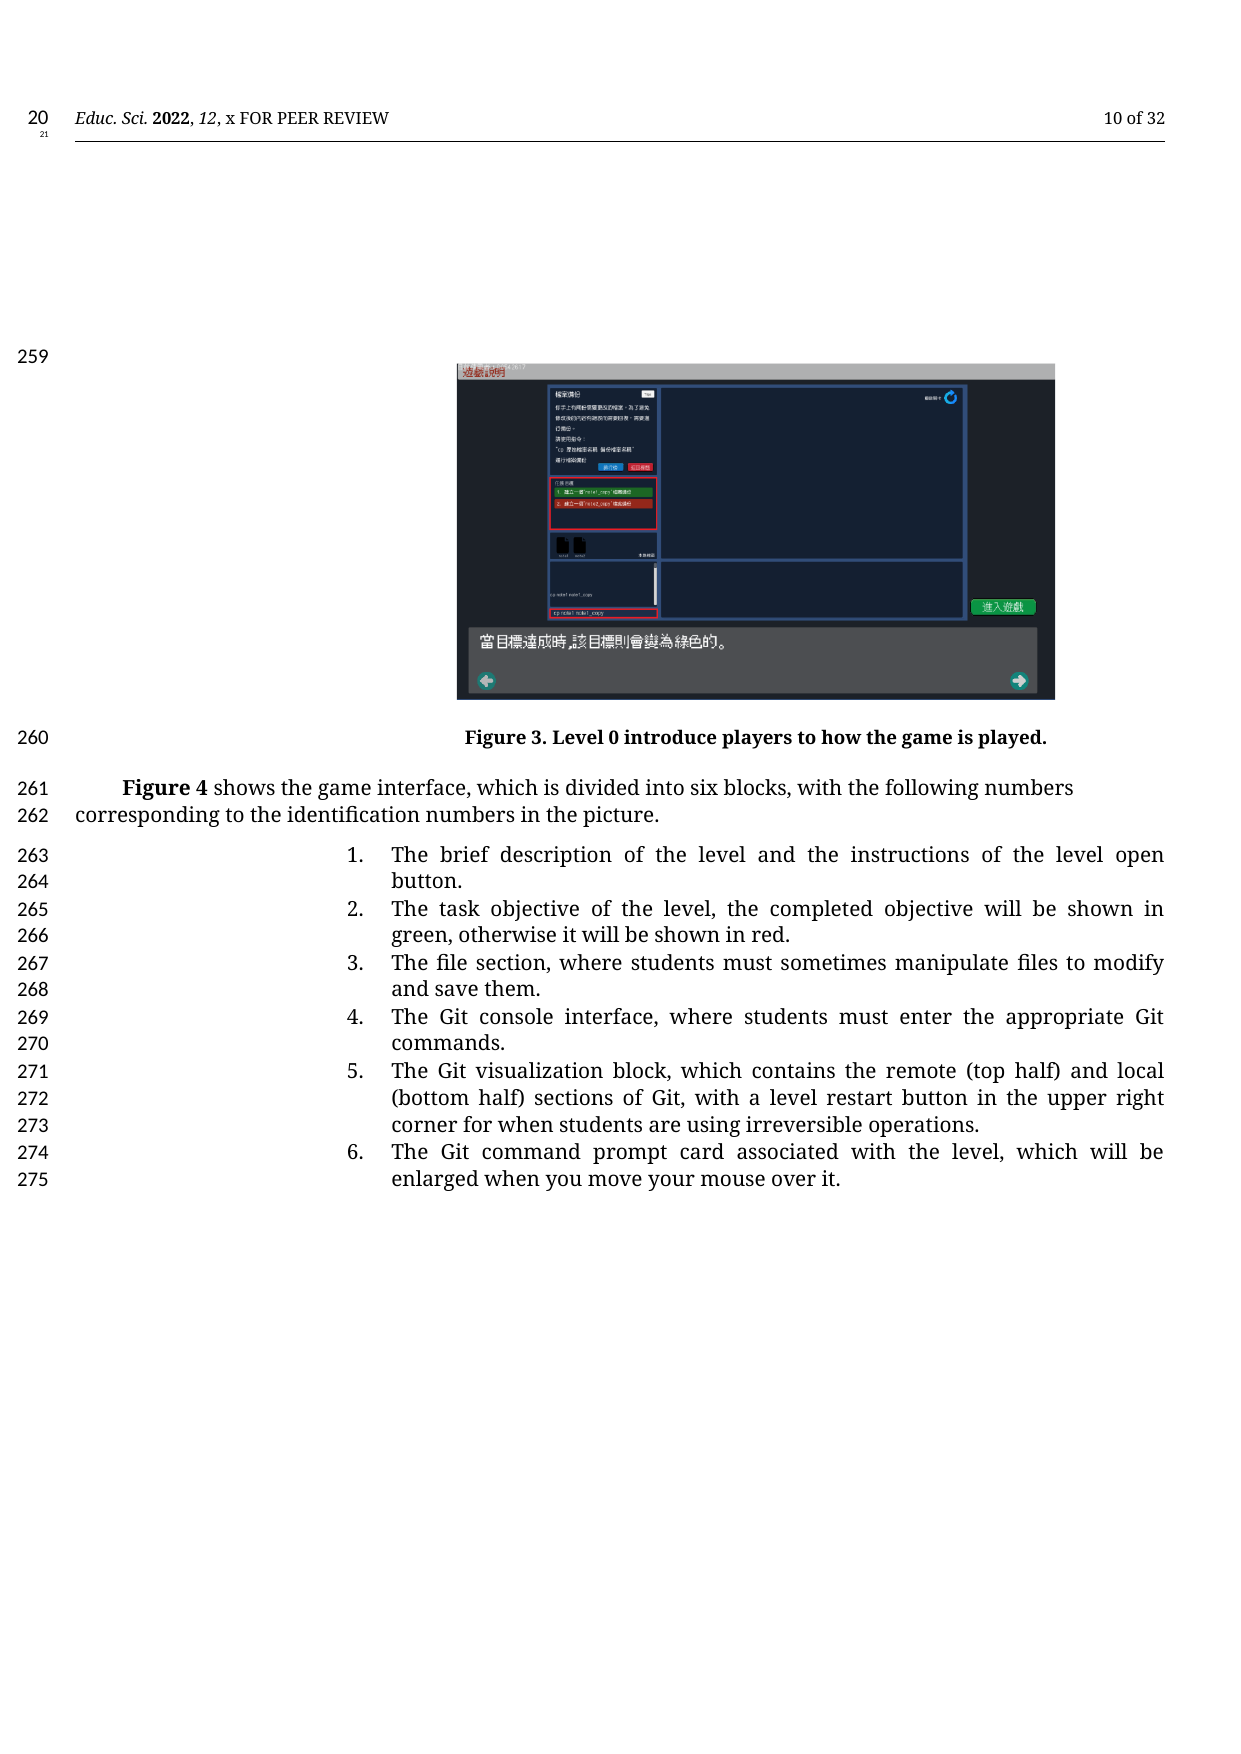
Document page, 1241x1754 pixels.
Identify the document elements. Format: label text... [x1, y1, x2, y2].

text Figure 4 shows the game interface, which is divided into six blocks, with the following numbers corresponding to the identification numbers in the picture. [75, 774, 1165, 828]
text Figure 3. Level 0 introduce players to how the game is played. [347, 725, 1165, 749]
list The file section, where students must sometimes manipulate files to modify and save them. [347, 949, 1165, 1003]
list The Git visualization block, which contains the remote (top half) and local (bottom half) sections of Git, with a level restart button in the upper right corner for when students are using irreversible operations. [347, 1057, 1165, 1138]
list The Git command prompt card associated with the level, which will be enlarged when you move your mouse over it. [347, 1138, 1165, 1192]
list The Git console interface, where students must enter the appropriate Git commands. [347, 1003, 1165, 1057]
list The brief description of the level and the instructions of the level open button. [347, 841, 1165, 895]
list The task objective of the level, the completed objective will be shown in green, otherwise it will be shown in red. [347, 895, 1165, 949]
